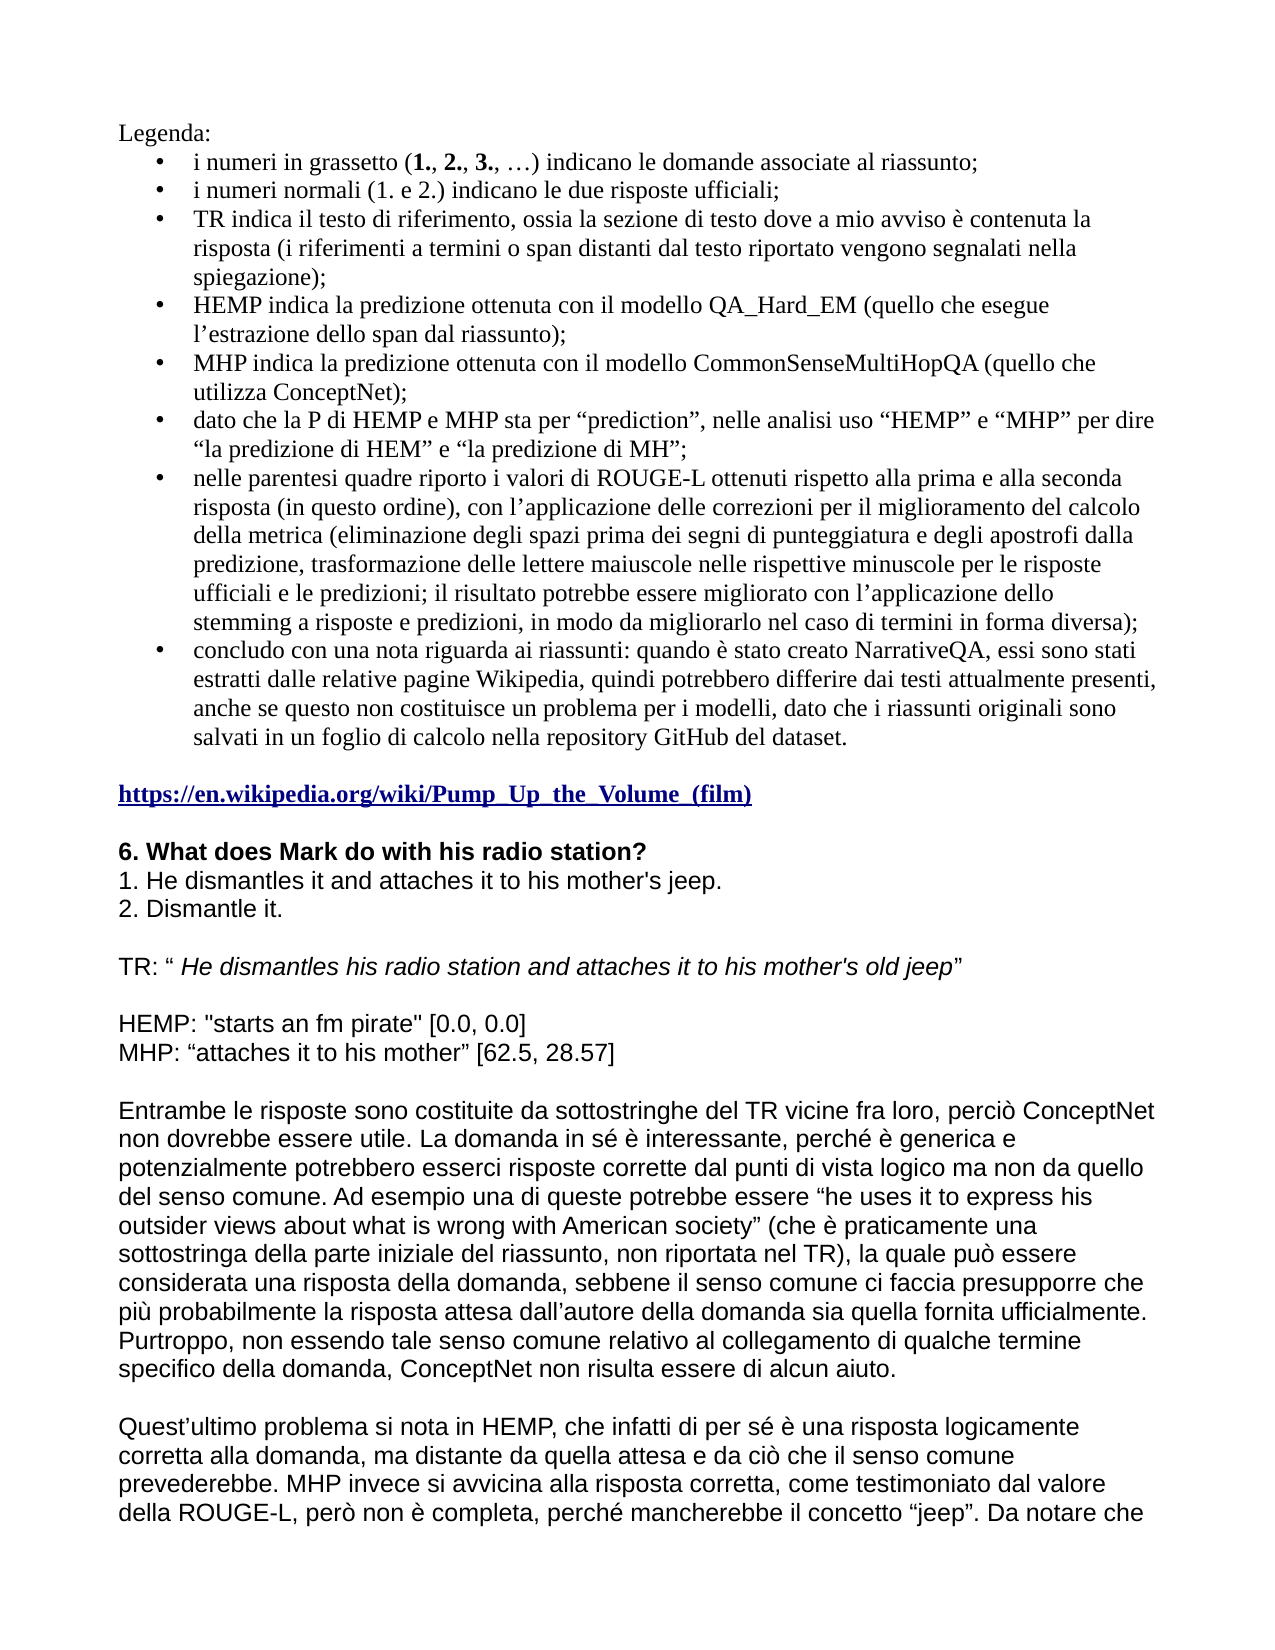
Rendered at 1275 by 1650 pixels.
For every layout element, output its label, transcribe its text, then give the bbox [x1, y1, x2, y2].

list i numeri in grassetto (1., 2., 3., …) indicano le domande associate al riassunto; [156, 147, 1157, 176]
text Legenda: [118, 118, 1157, 147]
list HEMP indica la predizione ottenuta con il modello QA_Hard_EM (quello che esegue l’estrazione dello span dal riassunto); [156, 291, 1157, 348]
list i numeri normali (1. e 2.) indicano le due risposte ufficiali; [156, 176, 1157, 204]
list MHP indica la predizione ottenuta con il modello CommonSenseMultiHopQA (quello che utilizza ConceptNet); [156, 348, 1157, 406]
text 1. He dismantles it and attaches it to his mother's jeep. 2. Dismantle it. TR: “ He dismantles his radio station and attaches it to his mother's old jeep” HEMP: "starts an fm pirate" [0.0, 0.0] MHP: “attaches it to his mother” [62.5, 28.57] [118, 866, 1157, 1096]
text https://en.wikipedia.org/wiki/Pump_Up_the_Volume_(film) [118, 779, 1157, 837]
text Entrambe le risposte sono costituite da sottostringhe del TR vicine fra loro, perciò ConceptNet non dovrebbe essere utile. La domanda in sé è interessante, perché è generica e potenzialmente potrebbero esserci risposte corrette dal punti di vista logico ma non da quello del senso comune. Ad esempio una di queste potrebbe essere “he uses it to express his outsider views about what is wrong with American society” (che è praticamente una sottostringa della parte iniziale del riassunto, non riportata nel TR), la quale può essere considerata una risposta della domanda, sebbene il senso comune ci faccia presupporre che più probabilmente la risposta attesa dall’autore della domanda sia quella fornita ufficialmente. Purtroppo, non essendo tale senso comune relativo al collegamento di qualche termine specifico della domanda, ConceptNet non risulta essere di alcun aiuto. Quest’ultimo problema si nota in HEMP, che infatti di per sé è una risposta logicamente corretta alla domanda, ma distante da quella attesa e da ciò che il senso comune prevederebbe. MHP invece si avvicina alla risposta corretta, come testimoniato dal valore della ROUGE-L, però non è completa, perché mancherebbe il concetto “jeep”. Da notare che [118, 1096, 1157, 1527]
list dato che la P di HEMP e MHP sta per “prediction”, nelle analisi uso “HEMP” e “MHP” per dire “la predizione di HEM” e “la predizione di MH”; [156, 406, 1157, 463]
text 6. What does Mark do with his radio station? [118, 837, 1157, 866]
list TR indica il testo di riferimento, ossia la sezione di testo dove a mio avviso è contenuta la risposta (i riferimenti a termini o span distanti dal testo riportato vengono segnalati nella spiegazione); [156, 204, 1157, 291]
list nelle parentesi quadre riporto i valori di ROUGE-L ottenuti rispetto alla prima e alla seconda risposta (in questo ordine), con l’applicazione delle correzioni per il miglioramento del calcolo della metrica (eliminazione degli spazi prima dei segni di punteggiatura e degli apostrofi dalla predizione, trasformazione delle lettere maiuscole nelle rispettive minuscole per le risposte ufficiali e le predizioni; il risultato potrebbe essere migliorato con l’applicazione dello stemming a risposte e predizioni, in modo da migliorarlo nel caso di termini in forma diversa); [156, 463, 1157, 636]
list concludo con una nota riguarda ai riassunti: quando è stato creato NarrativeQA, essi sono stati estratti dalle relative pagine Wikipedia, quindi potrebbero differire dai testi attualmente presenti, anche se questo non costituisce un problema per i modelli, dato che i riassunti originali sono salvati in un foglio di calcolo nella repository GitHub del dataset. [156, 636, 1157, 751]
